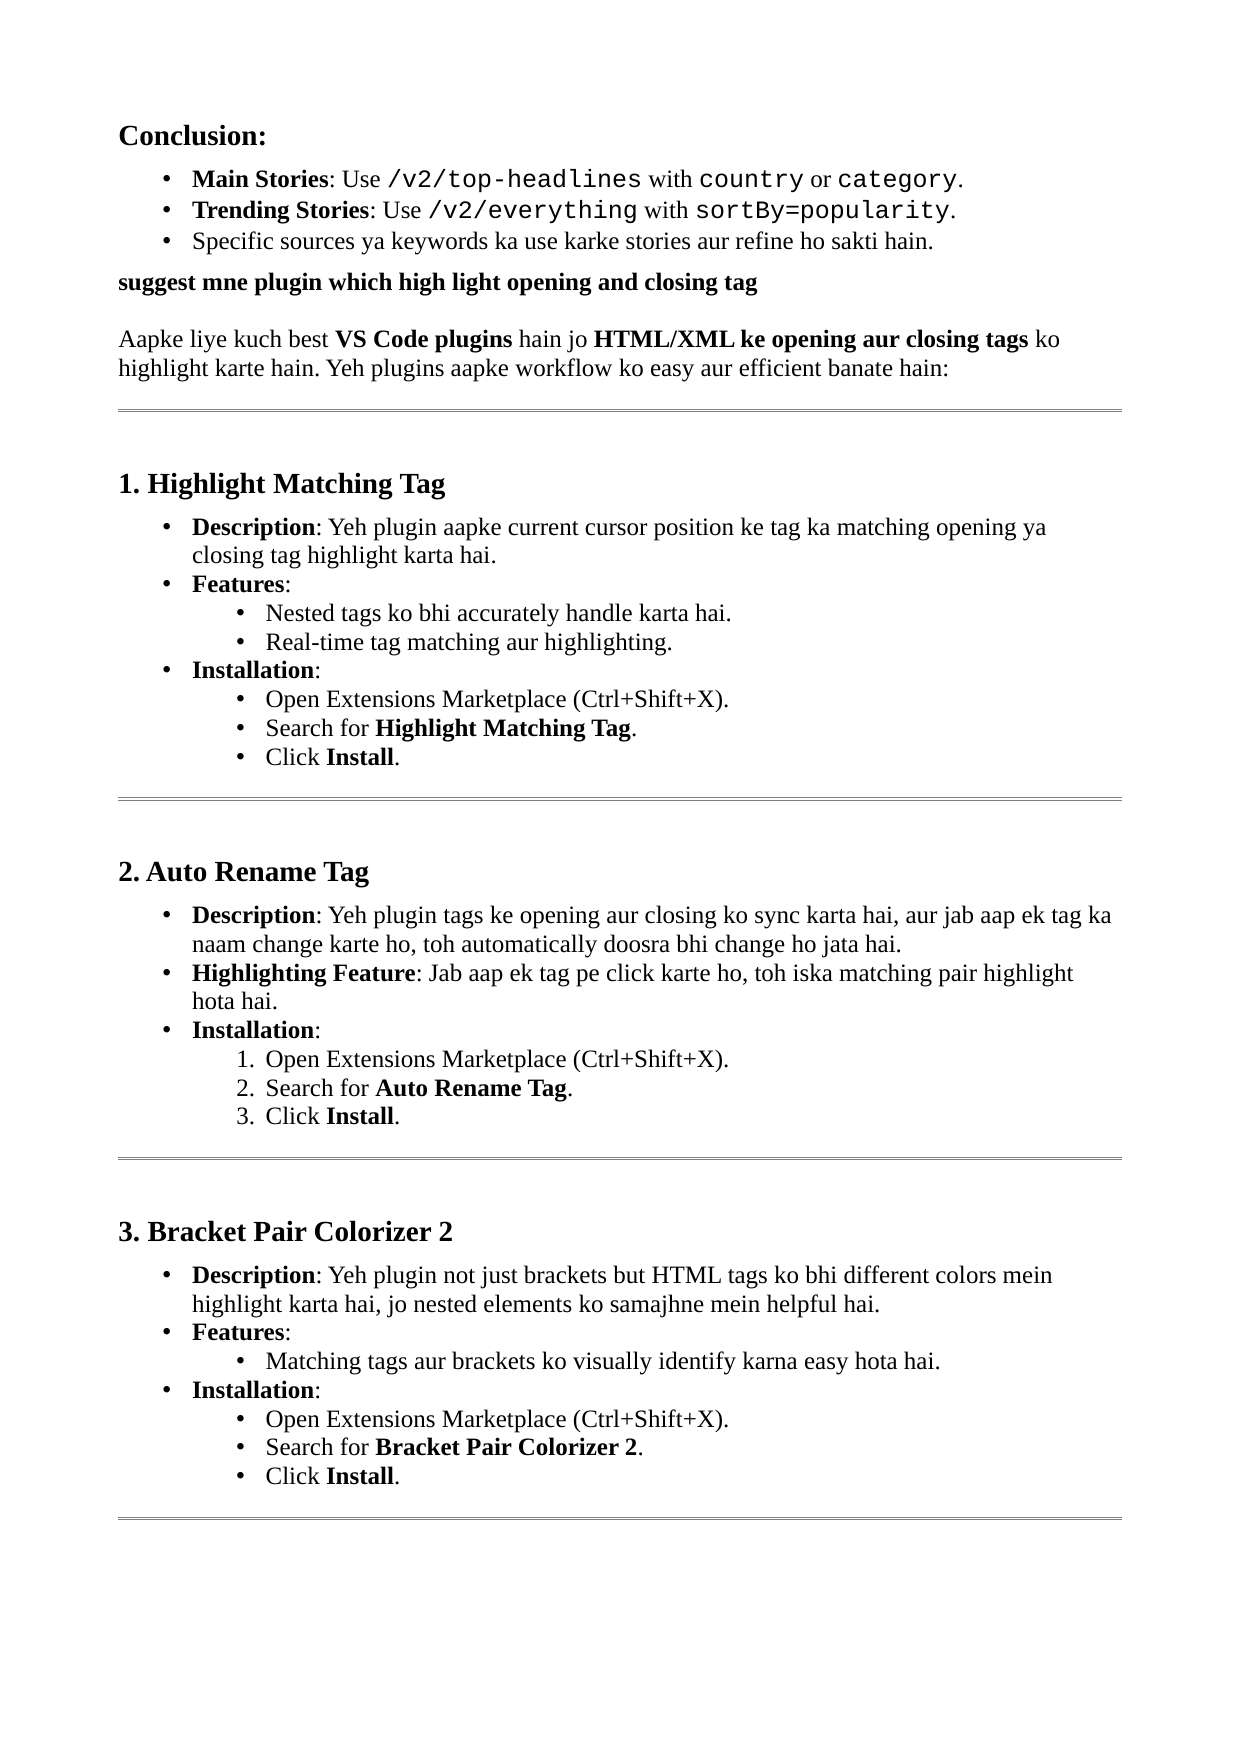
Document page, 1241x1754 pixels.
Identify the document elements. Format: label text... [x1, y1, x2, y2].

list Main Stories: Use /v2/top-headlines with country or category. [162, 164, 1122, 195]
list Specific sources ya keywords ka use karke stories aur refine ho sakti hain. [162, 226, 1122, 254]
list Matching tags aur brackets ko visually identify karna easy hota hai. [236, 1346, 1122, 1375]
list Description: Yeh plugin not just brackets but HTML tags ko bhi different colors mein highlight karta hai, jo nested elements ko samajhne mein helpful hai. [162, 1260, 1122, 1317]
list Trending Stories: Use /v2/everything with sortBy=popularity. [162, 195, 1122, 226]
subtitle 3. Bracket Pair Colorizer 2 [118, 1214, 1122, 1247]
list Features: [162, 569, 1122, 598]
list Installation: [162, 1015, 1122, 1044]
list Search for Auto Rename Tag. [236, 1073, 1122, 1101]
list Description: Yeh plugin tags ke opening aur closing ko sync karta hai, aur jab aap ek tag ka naam change karte ho, toh automatically doosra bhi change ho jata hai. [162, 900, 1122, 958]
subtitle Conclusion: [118, 118, 1122, 152]
text suggest mne plugin which high light opening and closing tag [118, 267, 1122, 296]
list Nested tags ko bhi accurately handle karta hai. [236, 598, 1122, 627]
list Highlighting Feature: Jab aap ek tag pe click karte ho, toh iska matching pair highlight hota hai. [162, 958, 1122, 1015]
list Search for Bracket Pair Colorizer 2. [236, 1432, 1122, 1461]
list Installation: [162, 1375, 1122, 1404]
list Real-time tag matching aur highlighting. [236, 627, 1122, 656]
list Click Install. [236, 742, 1122, 771]
subtitle 2. Auto Rename Tag [118, 854, 1122, 888]
list Installation: [162, 656, 1122, 684]
list Features: [162, 1317, 1122, 1346]
subtitle 1. Highlight Matching Tag [118, 466, 1122, 499]
list Click Install. [236, 1461, 1122, 1490]
list Open Extensions Marketplace (Ctrl+Shift+X). [236, 684, 1122, 713]
list Click Install. [236, 1101, 1122, 1130]
list Description: Yeh plugin aapke current cursor position ke tag ka matching opening ya closing tag highlight karta hai. [162, 512, 1122, 569]
list Search for Highlight Matching Tag. [236, 713, 1122, 742]
list Open Extensions Marketplace (Ctrl+Shift+X). [236, 1044, 1122, 1073]
text Aapke liye kuch best VS Code plugins hain jo HTML/XML ke opening aur closing tags ko highlight karte hain. Yeh plugins aapke workflow ko easy aur efficient banate hain: [118, 324, 1122, 382]
list Open Extensions Marketplace (Ctrl+Shift+X). [236, 1404, 1122, 1432]
